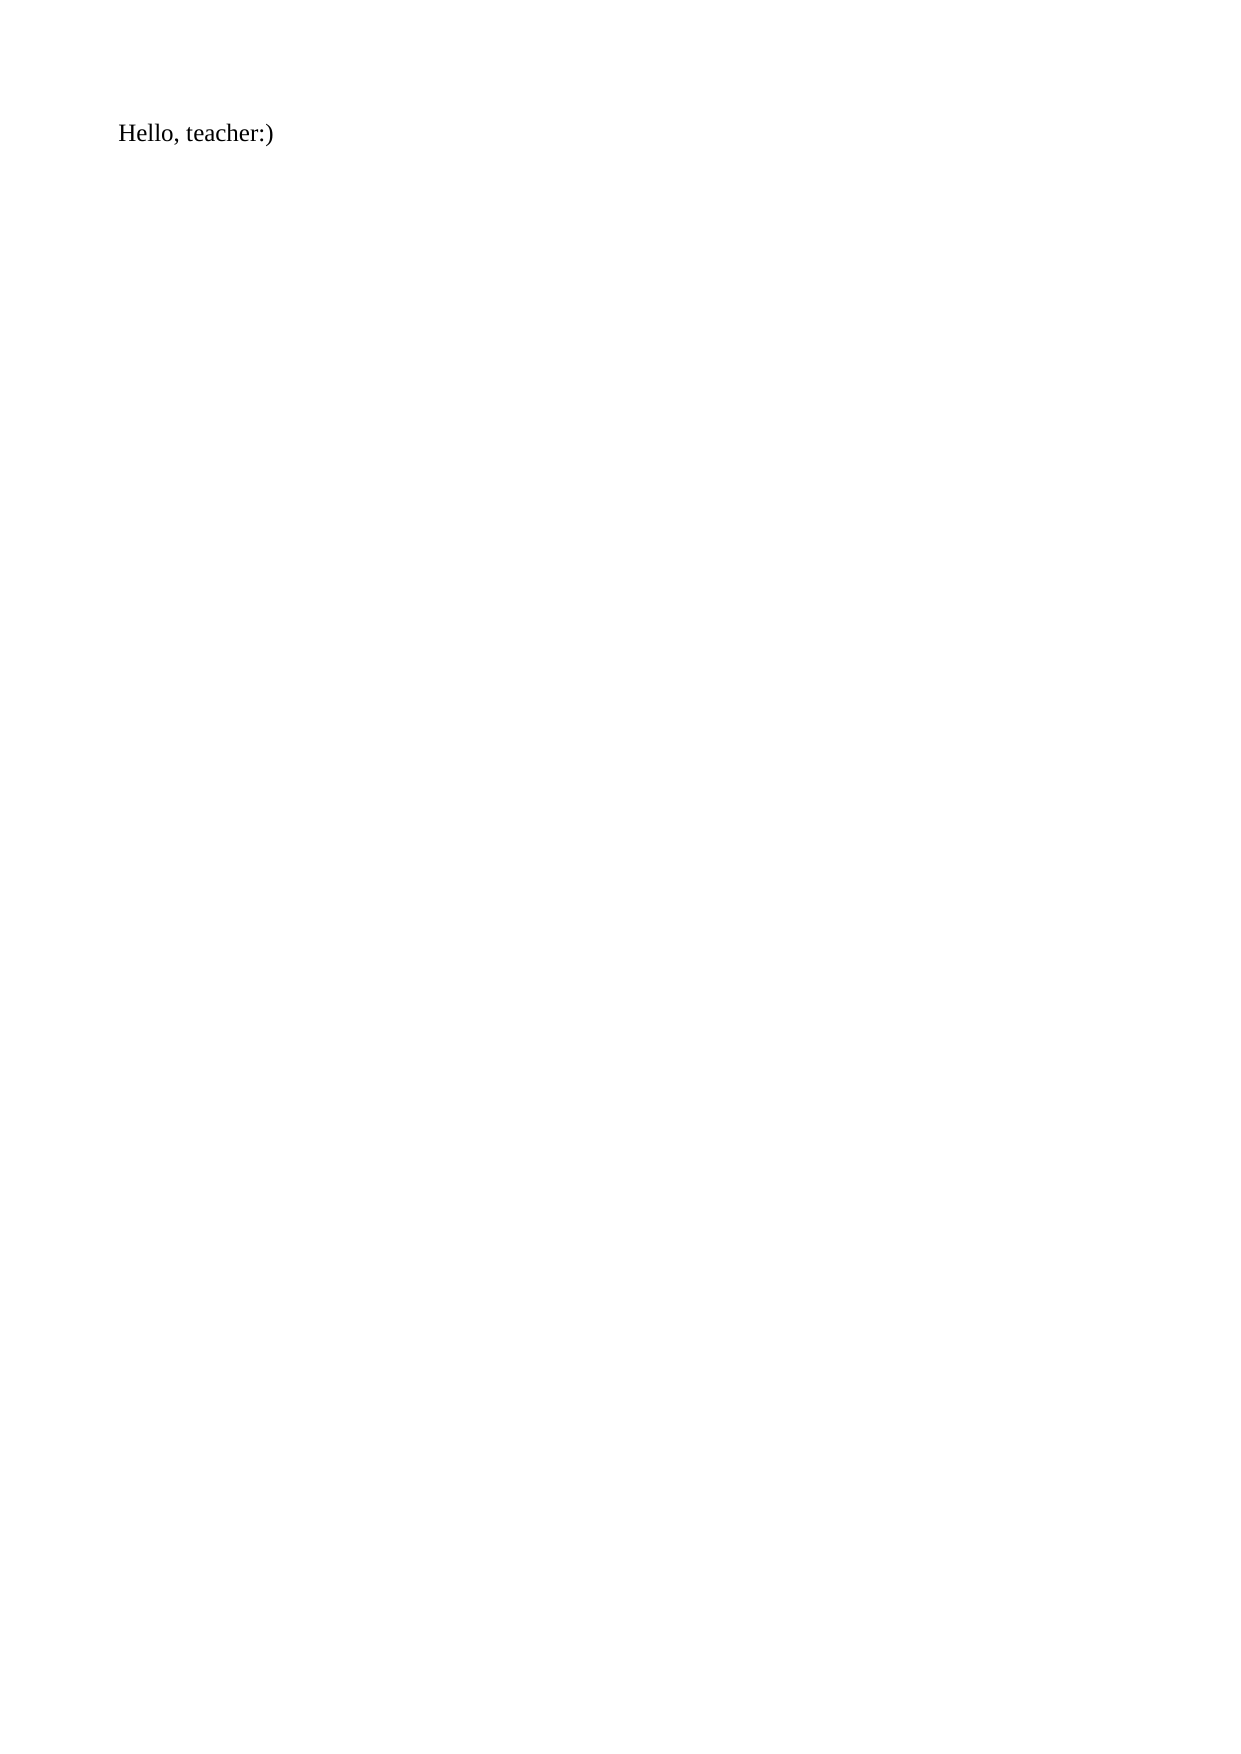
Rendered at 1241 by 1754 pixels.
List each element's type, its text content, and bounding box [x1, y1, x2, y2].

text Hello, teacher:) [118, 118, 1122, 147]
